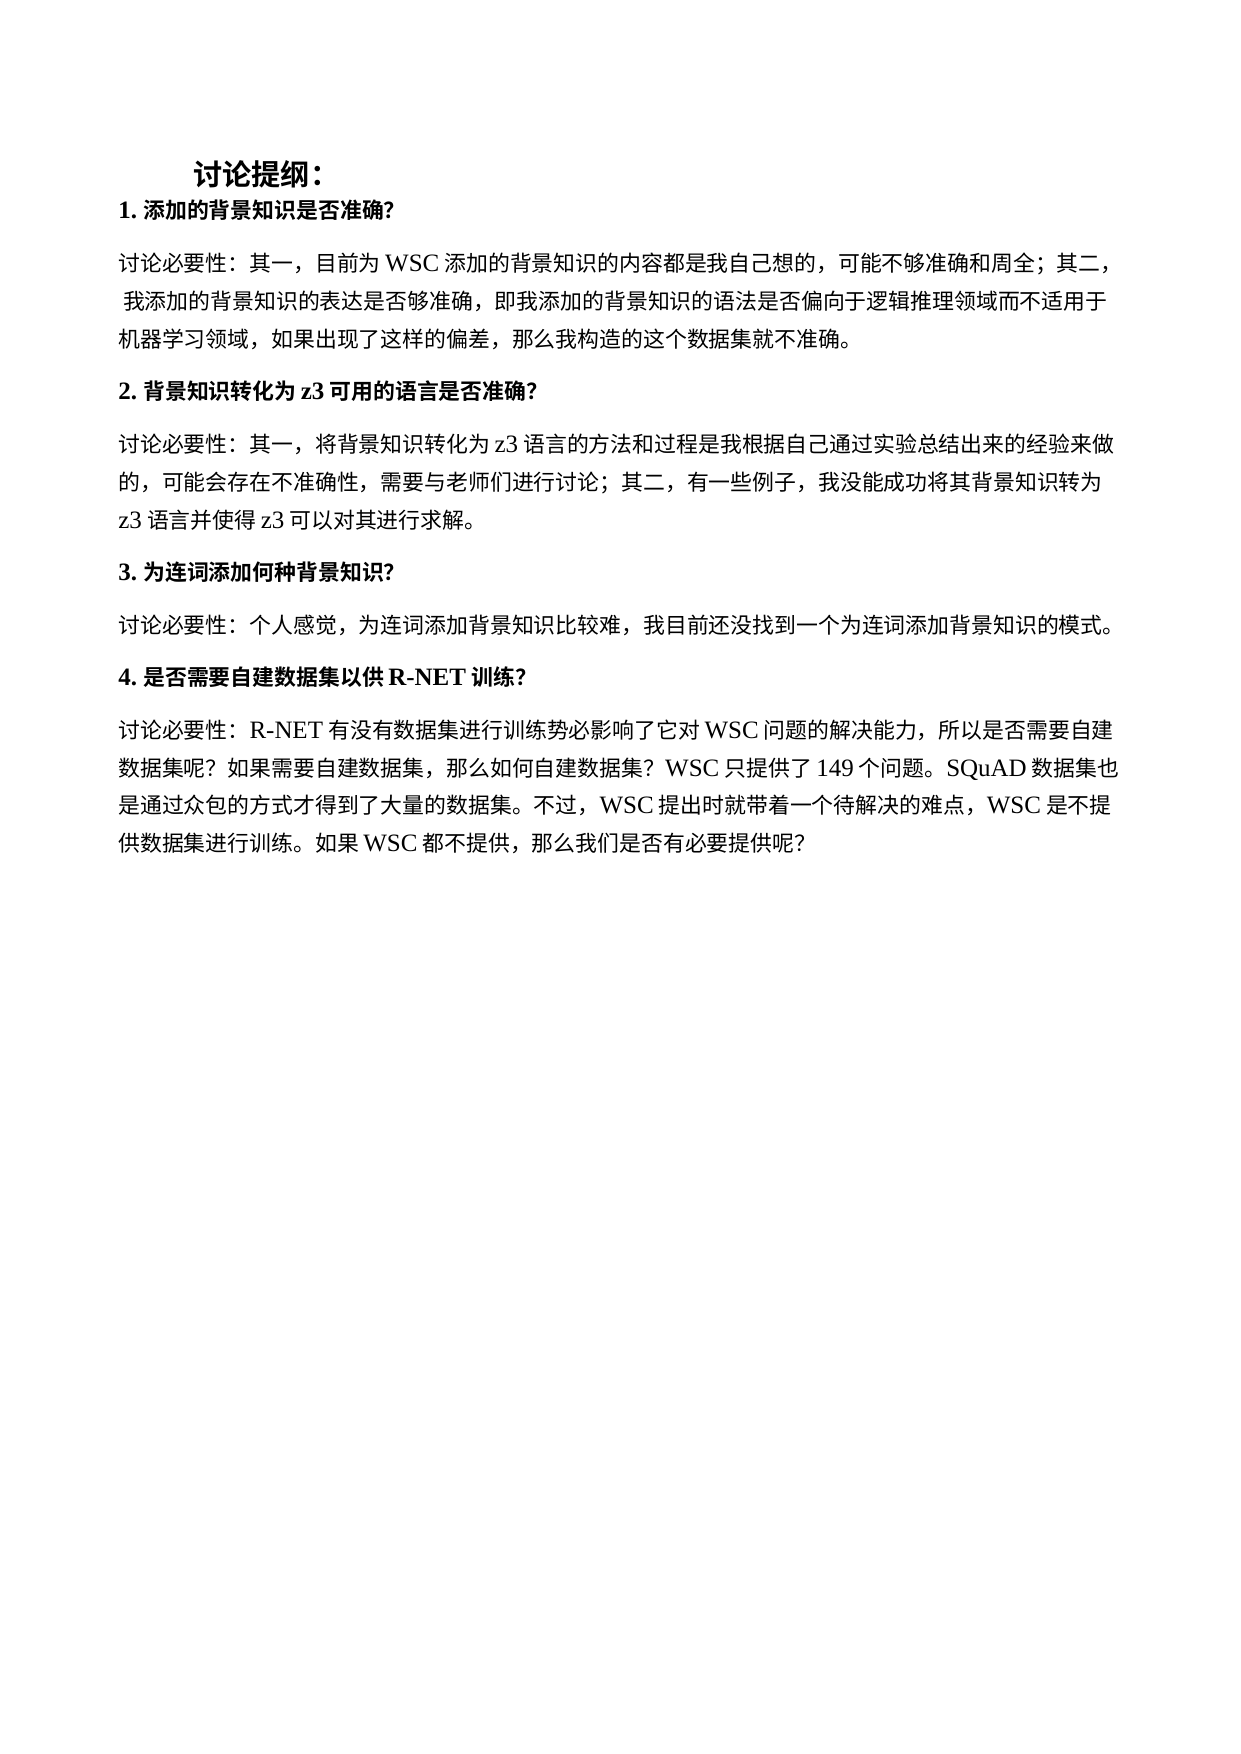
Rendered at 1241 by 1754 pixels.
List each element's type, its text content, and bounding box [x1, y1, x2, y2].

text 讨论必要性：R-NET有没有数据集进行训练势必影响了它对WSC问题的解决能力，所以是否需要自建数据集呢？如果需要自建数据集，那么如何自建数据集？WSC只提供了149个问题。SQuAD数据集也是通过众包的方式才得到了大量的数据集。不过，WSC提出时就带着一个待解决的难点，WSC是不提供数据集进行训练。如果WSC都不提供，那么我们是否有必要提供呢？ [118, 713, 1122, 858]
text 讨论必要性：其一，将背景知识转化为z3语言的方法和过程是我根据自己通过实验总结出来的经验来做的，可能会存在不准确性，需要与老师们进行讨论；其二，有一些例子，我没能成功将其背景知识转为z3语言并使得z3可以对其进行求解。 [118, 427, 1122, 534]
text 讨论必要性：其一，目前为WSC添加的背景知识的内容都是我自己想的，可能不够准确和周全；其二， 我添加的背景知识的表达是否够准确，即我添加的背景知识的语法是否偏向于逻辑推理领域而不适用于机器学习领域，如果出现了这样的偏差，那么我构造的这个数据集就不准确。 [118, 246, 1122, 353]
text 讨论必要性：个人感觉，为连词添加背景知识比较难，我目前还没找到一个为连词添加背景知识的模式。 [118, 608, 1122, 639]
text 4. 是否需要自建数据集以供R-NET训练？ [118, 660, 1122, 692]
text 1. 添加的背景知识是否准确？ [118, 193, 1122, 225]
text 3. 为连词添加何种背景知识？ [118, 555, 1122, 587]
list 讨论提纲： [156, 151, 1122, 193]
text 2. 背景知识转化为z3可用的语言是否准确？ [118, 374, 1122, 406]
